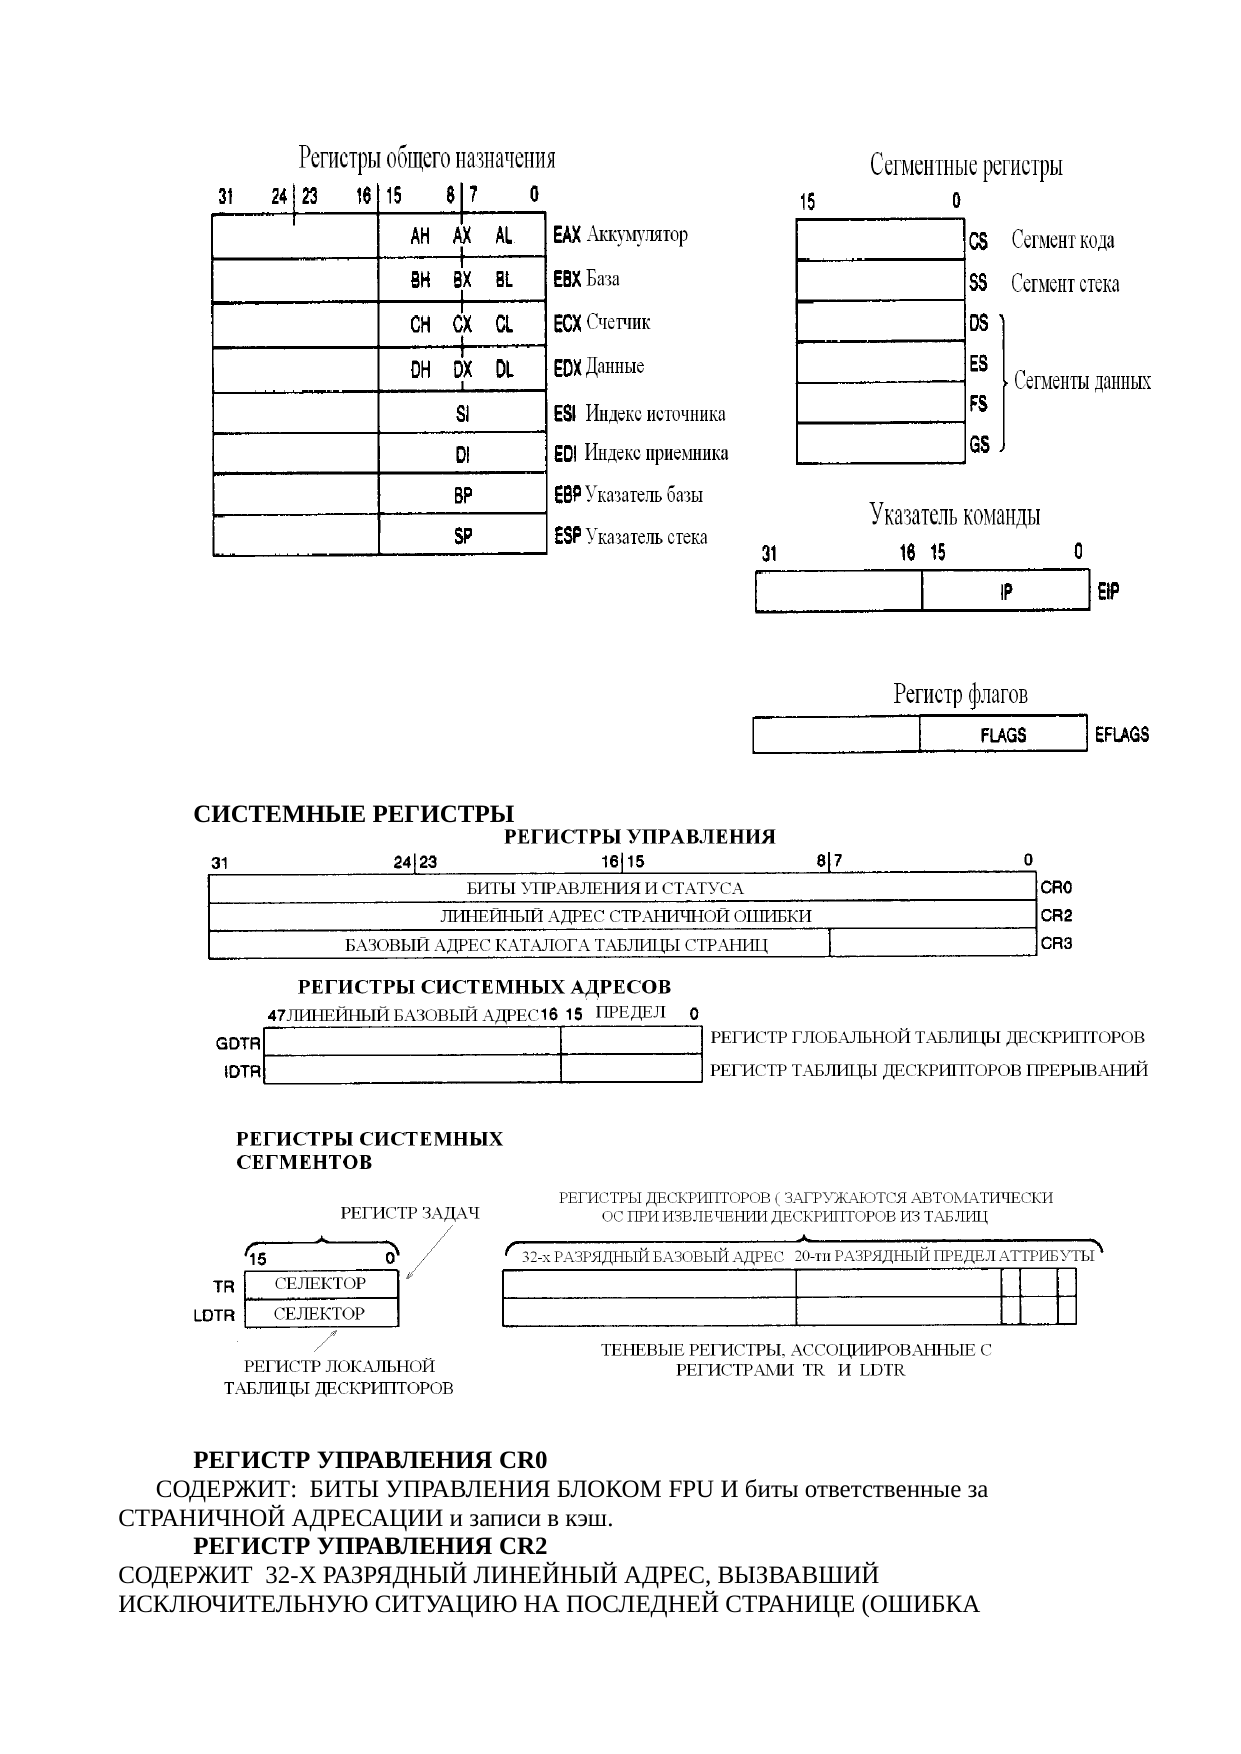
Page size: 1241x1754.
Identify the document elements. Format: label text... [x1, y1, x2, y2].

picture [193, 118, 1168, 771]
text СИСТЕМНЫЕ РЕГИСТРЫ [193, 799, 1122, 828]
picture [193, 828, 1168, 1417]
text РЕГИСТР УПРАВЛЕНИЯ CR2 [193, 1531, 1122, 1560]
text CОДЕРЖИТ: БИТЫ УПРАВЛЕНИЯ БЛОКОМ FPU И биты ответственные за СТРАНИЧНОЙ АДРЕСАЦИИ и записи в кэш. [118, 1474, 1122, 1531]
text СОДЕРЖИТ 32-Х РАЗРЯДНЫЙ ЛИНЕЙНЫЙ АДРЕС, ВЫЗВАВШИЙ ИСКЛЮЧИТЕЛЬНУЮ СИТУАЦИЮ НА ПОСЛЕДНЕЙ СТРАНИЦЕ (ОШИБКА [118, 1560, 1122, 1618]
text РЕГИСТР УПРАВЛЕНИЯ CR0 [193, 1445, 1122, 1474]
